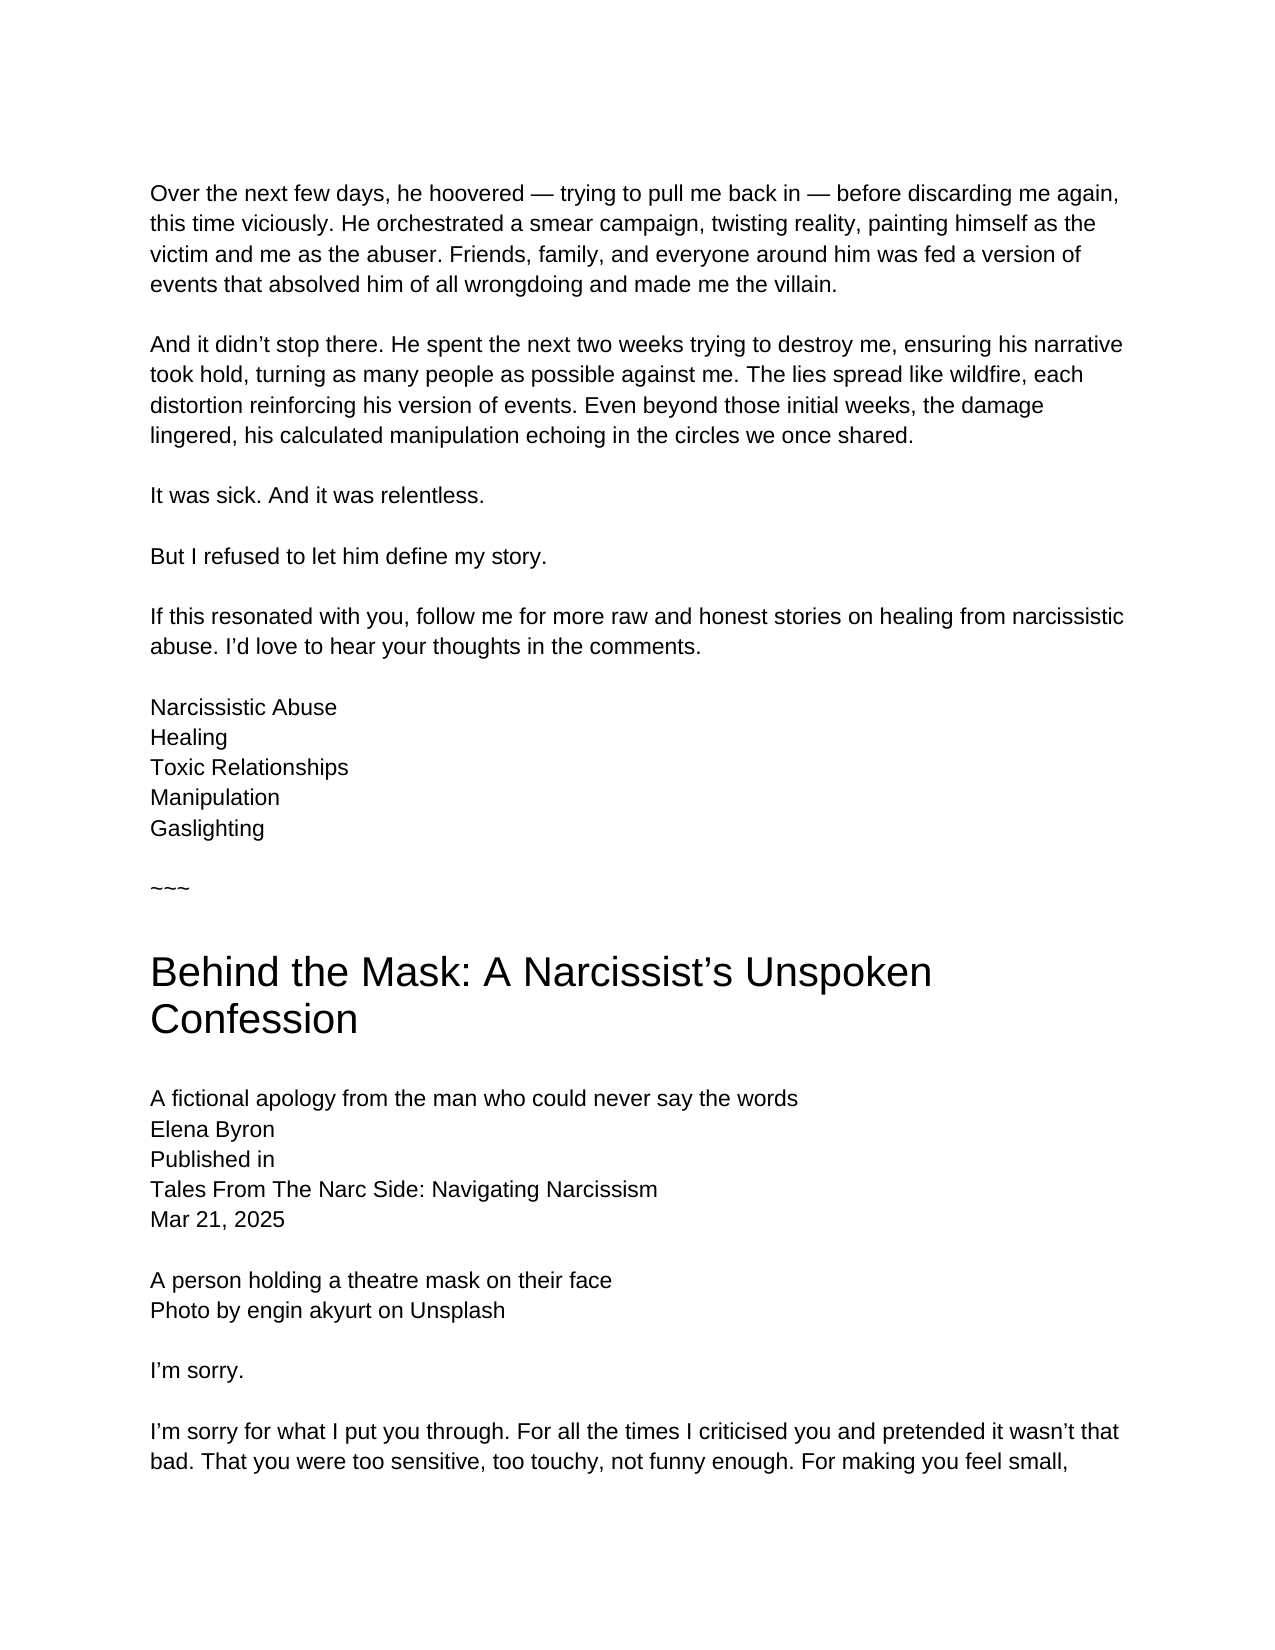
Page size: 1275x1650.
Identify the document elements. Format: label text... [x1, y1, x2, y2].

text ~~~ [150, 875, 1125, 901]
text I’m sorry. [150, 1357, 1125, 1384]
text Toxic Relationships [150, 754, 1125, 781]
text But I refused to let him define my story. [150, 543, 1125, 569]
text Healing [150, 724, 1125, 750]
subtitle Behind the Mask: A Narcissist’s Unspoken Confession [150, 947, 1125, 1043]
text Photo by engin akyurt on Unsplash [150, 1297, 1125, 1323]
text Mar 21, 2025 [150, 1206, 1125, 1233]
text Manipulation [150, 784, 1125, 811]
text And it didn’t stop there. He spent the next two weeks trying to destroy me, ensuring his narrative took hold, turning as many people as possible against me. The lies spread like wildfire, each distortion reinforcing his version of events. Even beyond those initial weeks, the damage lingered, his calculated manipulation echoing in the circles we once shared. [150, 331, 1125, 448]
text Gaslighting [150, 814, 1125, 841]
text Tales From The Narc Side: Navigating Narcissism [150, 1176, 1125, 1202]
text Published in [150, 1146, 1125, 1172]
text A fictional apology from the man who could never say the words [150, 1085, 1125, 1112]
text If this resonated with you, follow me for more raw and honest stories on healing from narcissistic abuse. I’d love to hear your thoughts in the comments. [150, 603, 1125, 660]
text Narcissistic Abuse [150, 694, 1125, 720]
text A person holding a theatre mask on their face [150, 1267, 1125, 1293]
text Elena Byron [150, 1116, 1125, 1142]
text I’m sorry for what I put you through. For all the times I criticised you and pretended it wasn’t that bad. That you were too sensitive, too touchy, not funny enough. For making you feel small, [150, 1418, 1125, 1474]
text It was sick. And it was relentless. [150, 482, 1125, 509]
text Over the next few days, he hoovered — trying to pull me back in — before discarding me again, this time viciously. He orchestrated a smear campaign, twisting reality, painting himself as the victim and me as the abuser. Friends, family, and everyone around him was fed a version of events that absolved him of all wrongdoing and made me the villain. [150, 180, 1125, 297]
